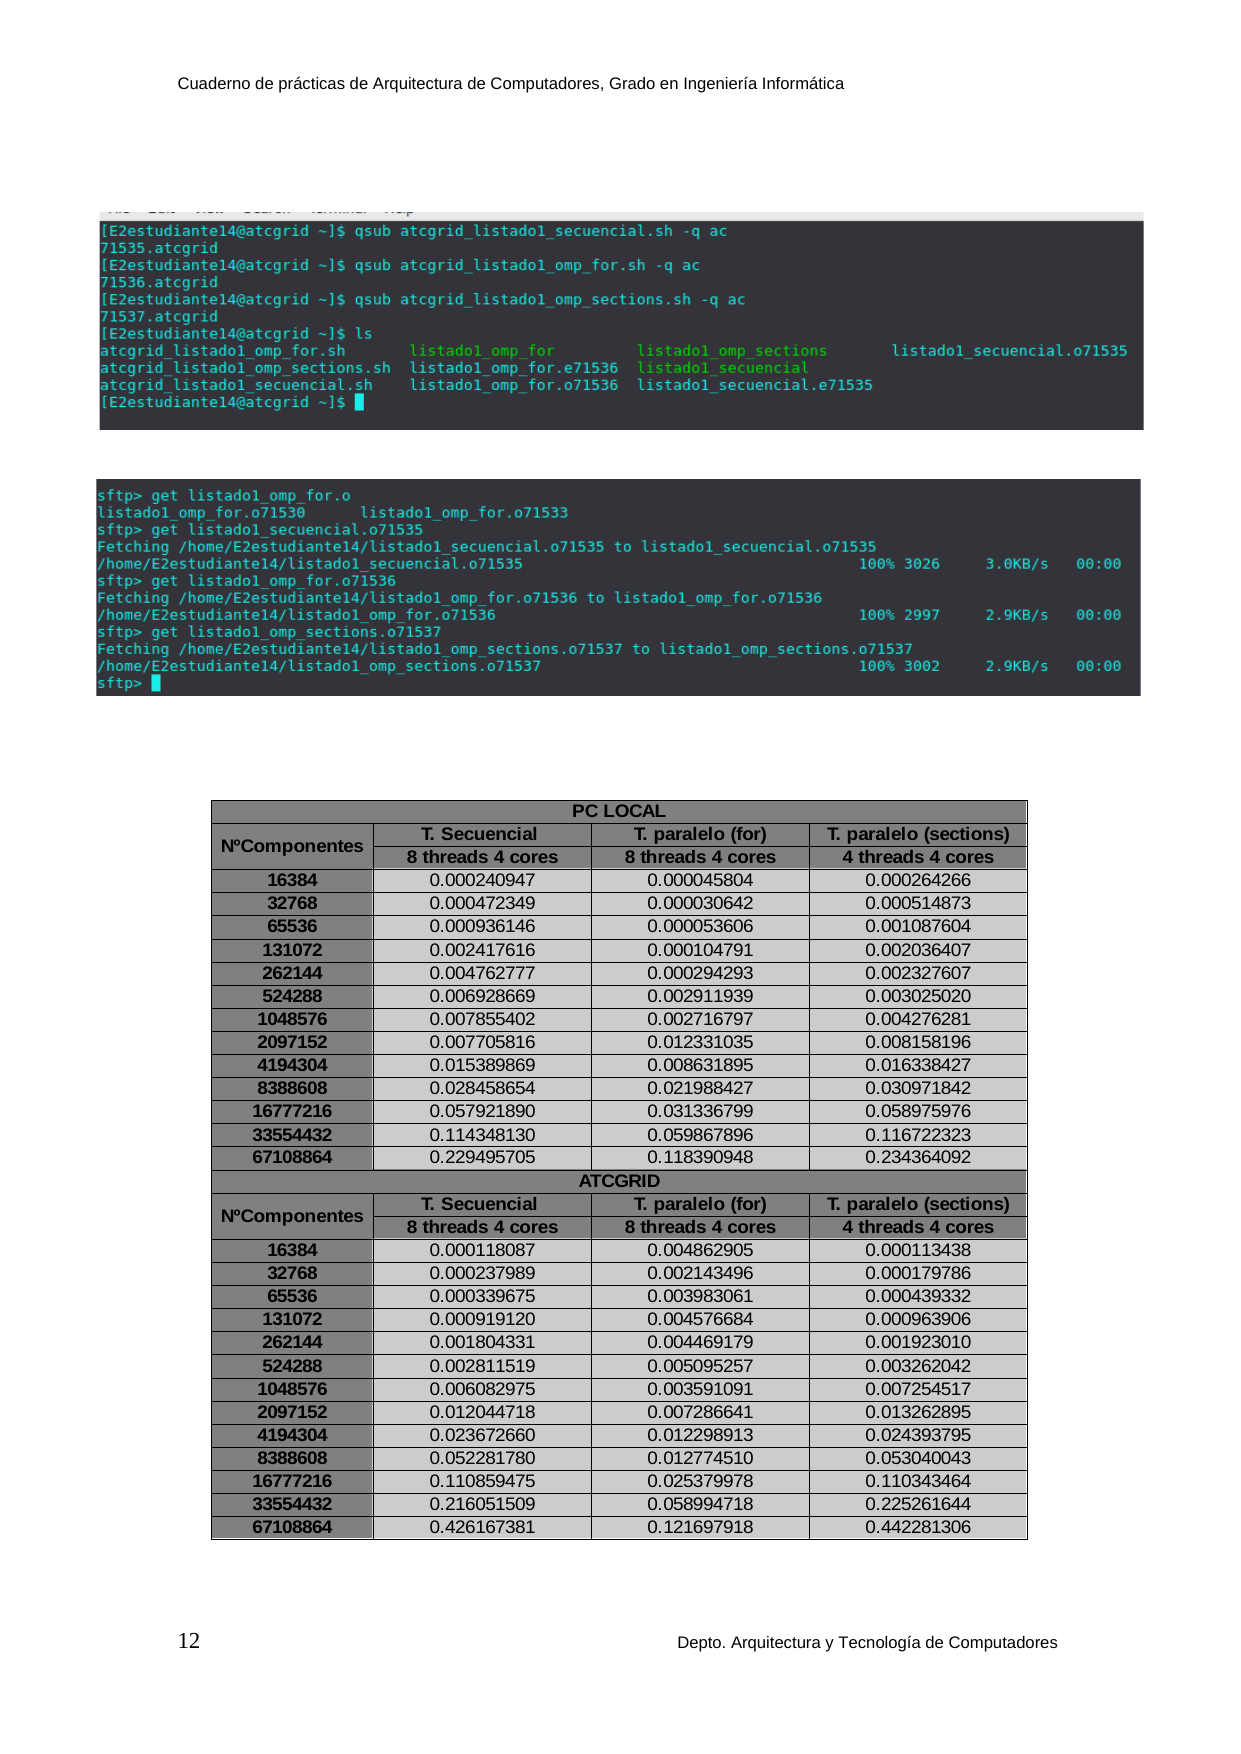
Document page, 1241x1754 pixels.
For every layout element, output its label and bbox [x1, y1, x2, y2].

picture [96, 479, 1141, 696]
picture [99, 212, 1144, 430]
